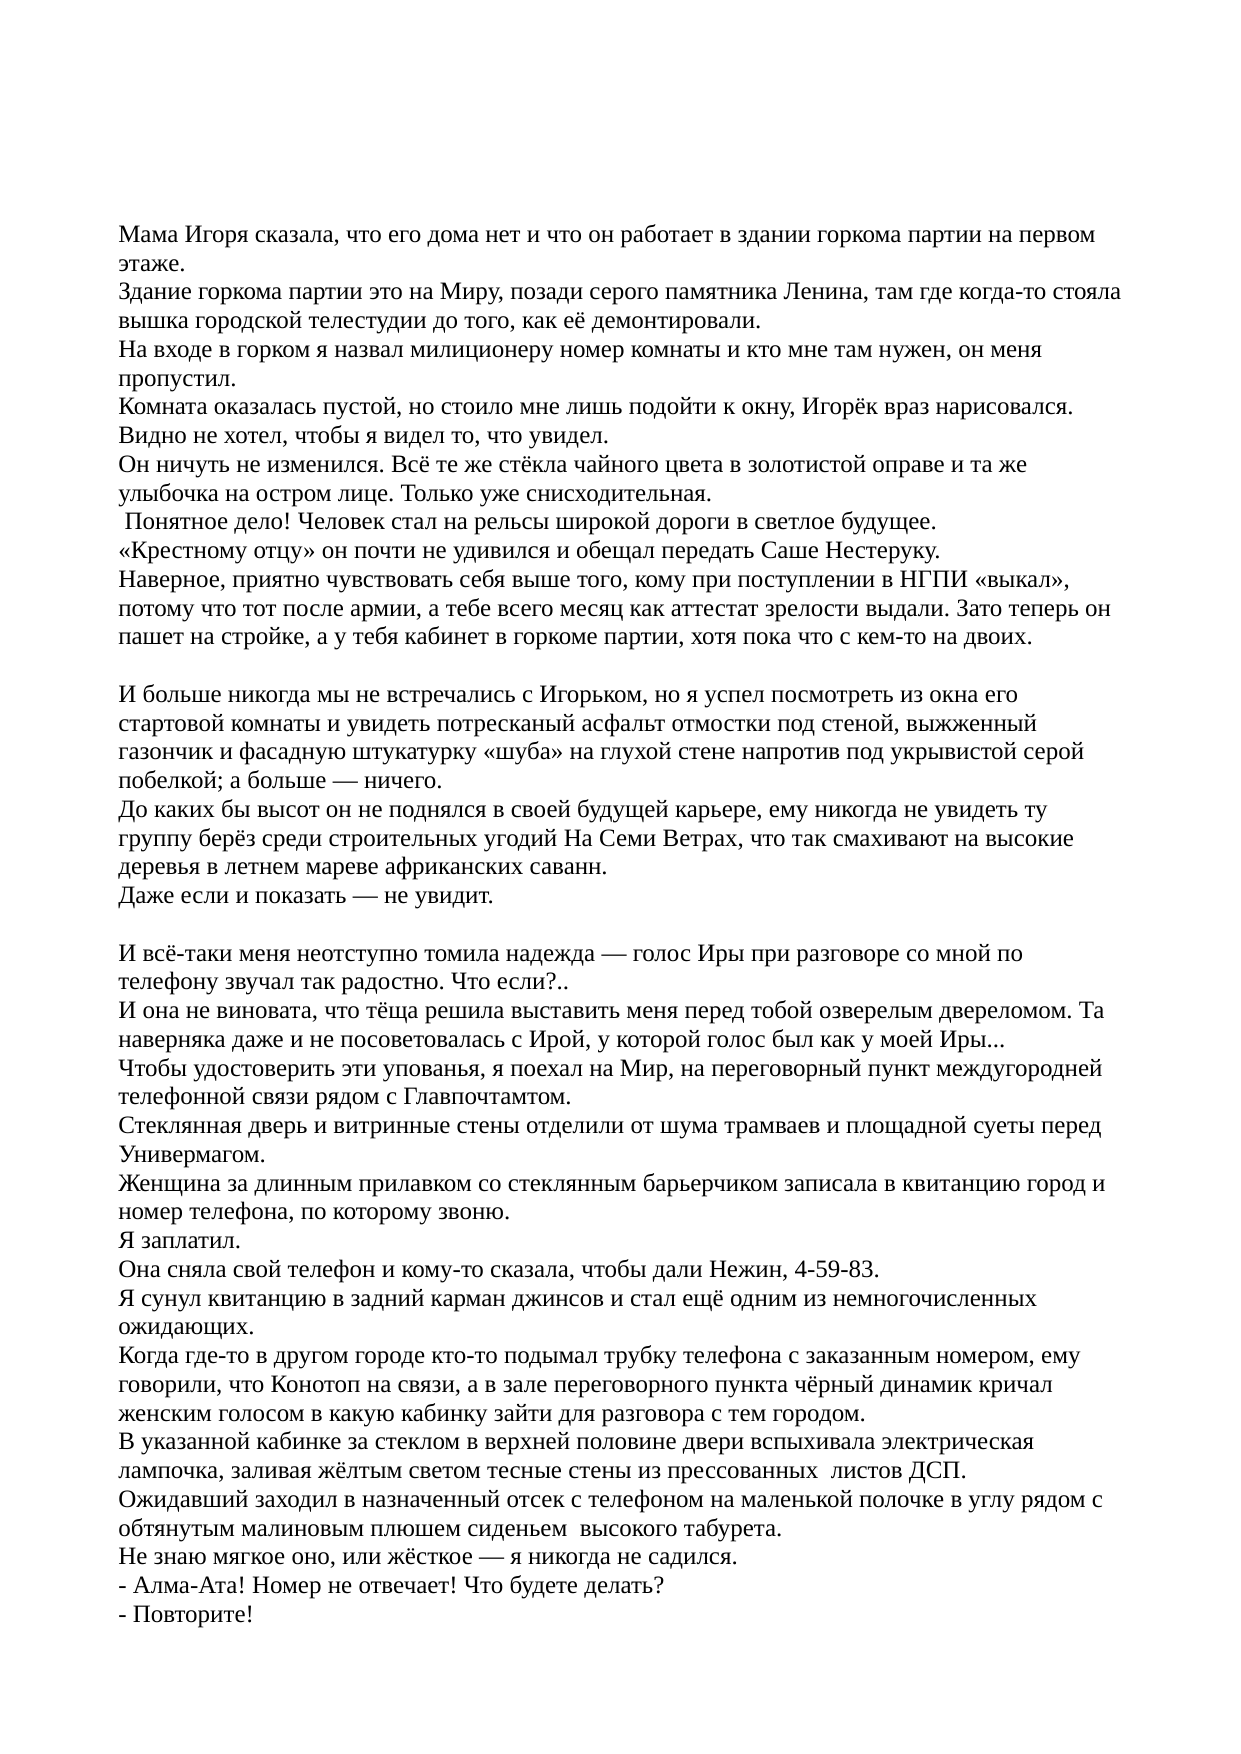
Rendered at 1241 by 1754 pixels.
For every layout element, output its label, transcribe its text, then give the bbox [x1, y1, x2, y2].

text До каких бы высот он не поднялся в своей будущей карьере, ему никогда не увидеть ту группу берёз среди строительных угодий На Семи Ветрах, что так смахивают на высокие деревья в летнем мареве африканских саванн. [118, 794, 1122, 880]
text На входе в горком я назвал милиционеру номер комнаты и кто мне там нужен, он меня пропустил. [118, 334, 1122, 391]
text - Алма-Ата! Номер не отвечает! Что будете делать? [118, 1570, 1122, 1599]
text И больше никогда мы не встречались с Игорьком, но я успел посмотреть из окна его стартовой комнаты и увидеть потресканый асфальт отмостки под стеной, выжженный газончик и фасадную штукатурку «шуба» на глухой стене напротив под укрывистой серой побелкой; а больше — ничего. [118, 679, 1122, 794]
text Здание горкома партии это на Миру, позади серого памятника Ленина, там где когда-то стояла вышка городской телестудии до того, как её демонтировали. [118, 276, 1122, 334]
text Он ничуть не изменился. Всё те же стёкла чайного цвета в золотистой оправе и та же улыбочка на остром лице. Только уже снисходительная. [118, 449, 1122, 506]
text Я сунул квитанцию в задний карман джинсов и стал ещё одним из немногочисленных ожидающих. [118, 1283, 1122, 1340]
text Ожидавший заходил в назначенный отсек с телефоном на маленькой полочке в углу рядом с обтянутым малиновым плюшем сиденьем высокого табурета. [118, 1484, 1122, 1541]
text Чтобы удостоверить эти упованья, я поехал на Мир, на переговорный пункт междугородней телефонной связи рядом с Главпочтамтом. [118, 1053, 1122, 1110]
text Стеклянная дверь и витринные стены отделили от шума трамваев и площадной суеты перед Универмагом. [118, 1110, 1122, 1168]
text - Повторите! [118, 1599, 1122, 1628]
text Не знаю мягкое оно, или жёсткое — я никогда не садился. [118, 1541, 1122, 1570]
text Понятное дело! Человек стал на рельсы широкой дороги в светлое будущее. [118, 506, 1122, 535]
text В указанной кабинке за стеклом в верхней половине двери вспыхивала электрическая лампочка, заливая жёлтым светом тесные стены из прессованных листов ДСП. [118, 1426, 1122, 1484]
text Даже если и показать — не увидит. [118, 880, 1122, 909]
text «Крестному отцу» он почти не удивился и обещал передать Саше Нестеруку. [118, 535, 1122, 564]
text Когда где-то в другом городе кто-то подымал трубку телефона с заказанным номером, ему говорили, что Конотоп на связи, а в зале переговорного пункта чёрный динамик кричал женским голосом в какую кабинку зайти для разговора с тем городом. [118, 1340, 1122, 1426]
text Мама Игоря сказала, что его дома нет и что он работает в здании горкома партии на первом этаже. [118, 219, 1122, 276]
text Женщина за длинным прилавком со стеклянным барьерчиком записала в квитанцию город и номер телефона, по которому звоню. [118, 1168, 1122, 1225]
text И всё-таки меня неотступно томила надежда — голос Иры при разговоре со мной по телефону звучал так радостно. Что если?.. [118, 938, 1122, 995]
text Наверное, приятно чувствовать себя выше того, кому при поступлении в НГПИ «выкал», потому что тот после армии, а тебе всего месяц как аттестат зрелости выдали. Зато теперь он пашет на стройке, а у тебя кабинет в горкоме партии, хотя пока что с кем-то на двоих. [118, 564, 1122, 650]
text Комната оказалась пустой, но стоило мне лишь подойти к окну, Игорёк враз нарисовался. Видно не хотел, чтобы я видел то, что увидел. [118, 391, 1122, 449]
text Я заплатил. [118, 1225, 1122, 1254]
text И она не виновата, что тёща решила выставить меня перед тобой озверелым двереломом. Та наверняка даже и не посоветовалась с Ирой, у которой голос был как у моей Иры... [118, 995, 1122, 1053]
text Она сняла свой телефон и кому-то сказала, чтобы дали Нежин, 4-59-83. [118, 1254, 1122, 1283]
